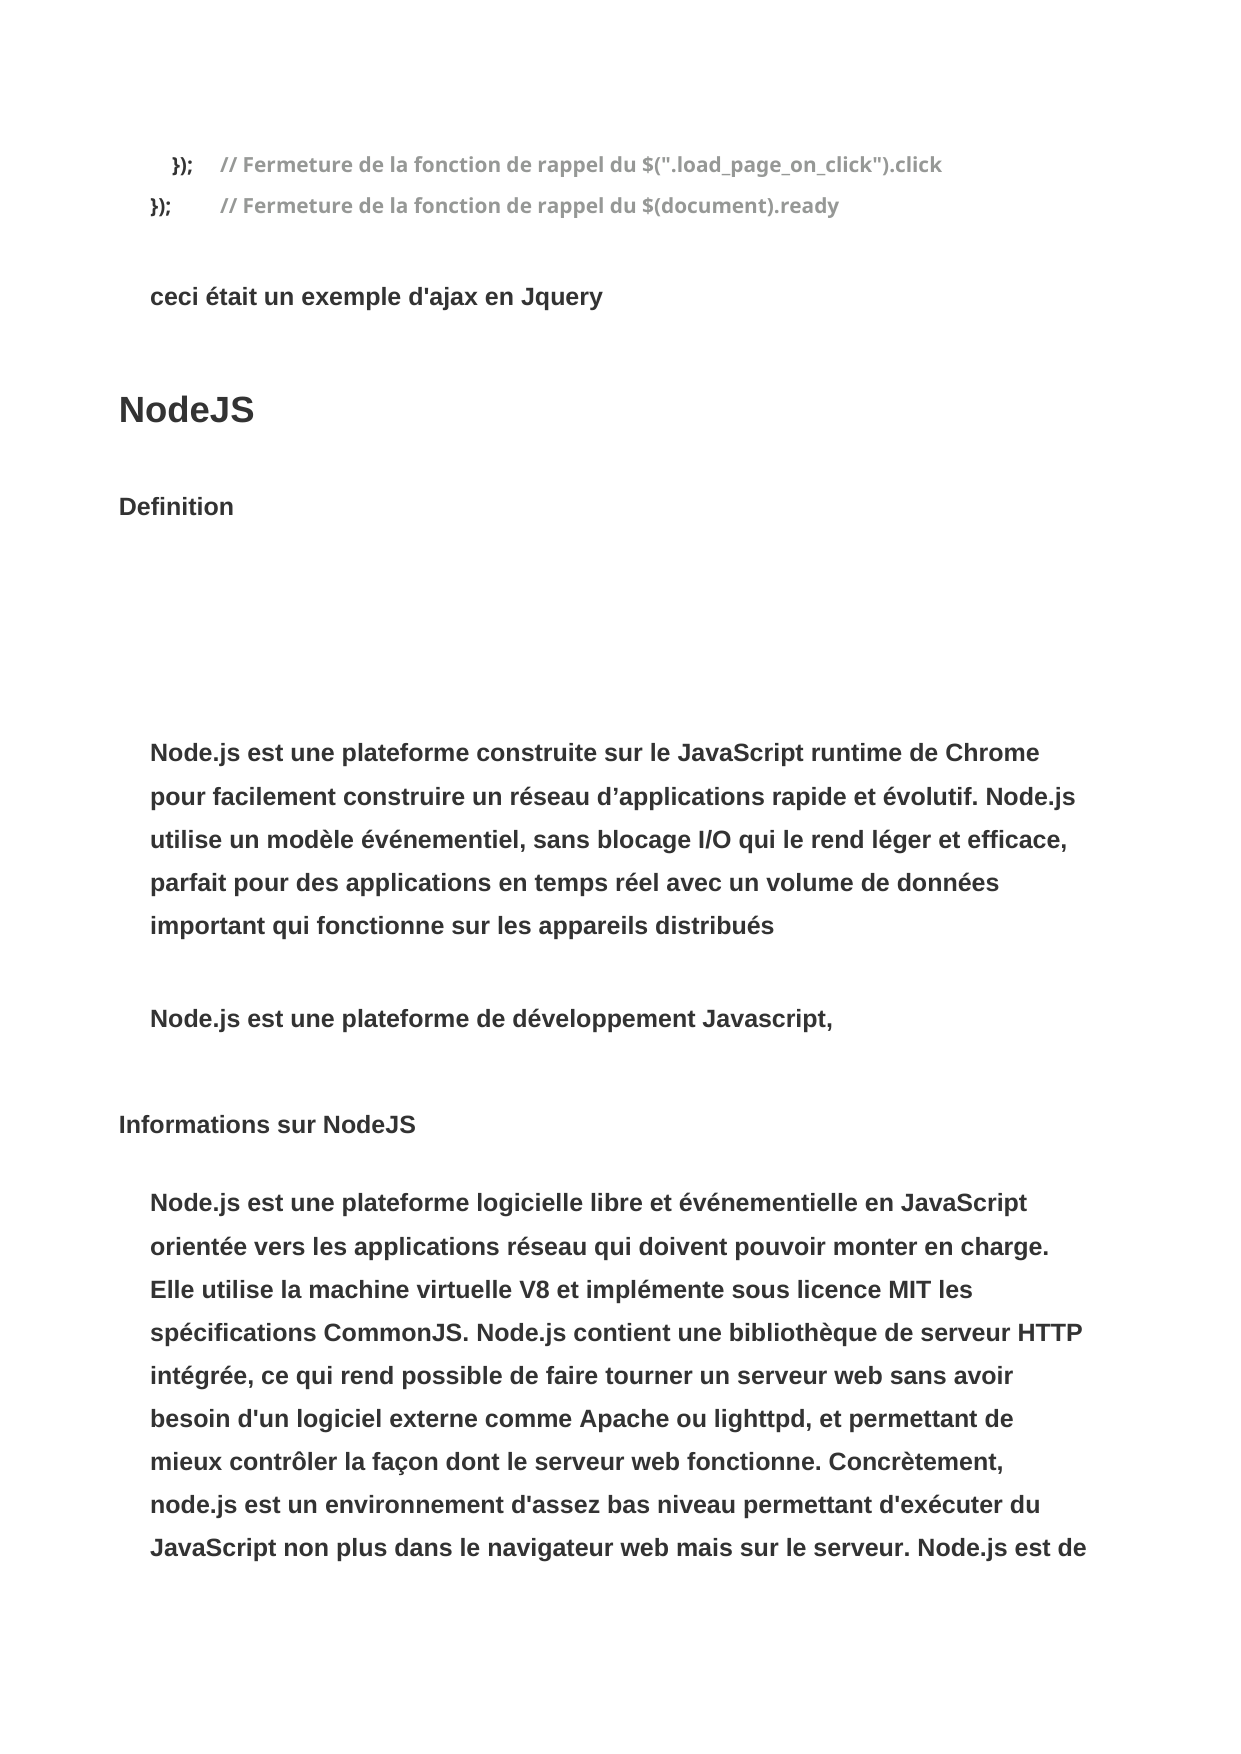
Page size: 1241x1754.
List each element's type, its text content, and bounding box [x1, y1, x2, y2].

picture [150, 571, 254, 676]
text }); // Fermeture de la fonction de rappel du $(".load_page_on_click").click }); // Fermeture de la fonction de rappel du $(document).ready [150, 150, 1090, 219]
text Node.js est une plateforme logicielle libre et événementielle en JavaScript orientée vers les applications réseau qui doivent pouvoir monter en charge. Elle utilise la machine virtuelle V8 et implémente sous licence MIT les spécifications CommonJS. Node.js contient une bibliothèque de serveur HTTP intégrée, ce qui rend possible de faire tourner un serveur web sans avoir besoin d'un logiciel externe comme Apache ou lighttpd, et permettant de mieux contrôler la façon dont le serveur web fonctionne. Concrètement, node.js est un environnement d'assez bas niveau permettant d'exécuter du JavaScript non plus dans le navigateur web mais sur le serveur. Node.js est de [150, 1188, 1090, 1562]
subtitle Informations sur NodeJS [119, 1109, 1090, 1138]
text Node.js est une plateforme construite sur le JavaScript runtime de Chrome pour facilement construire un réseau d’applications rapide et évolutif. Node.js utilise un modèle événementiel, sans blocage I/O qui le rend léger et efficace, parfait pour des applications en temps réel avec un volume de données important qui fonctionne sur les appareils distribués [150, 738, 1090, 939]
subtitle Definition [119, 492, 1090, 521]
text Node.js est une plateforme de développement Javascript, [150, 1004, 1090, 1033]
text ceci était un exemple d'ajax en Jquery [150, 282, 1090, 311]
subtitle NodeJS [119, 388, 1090, 430]
